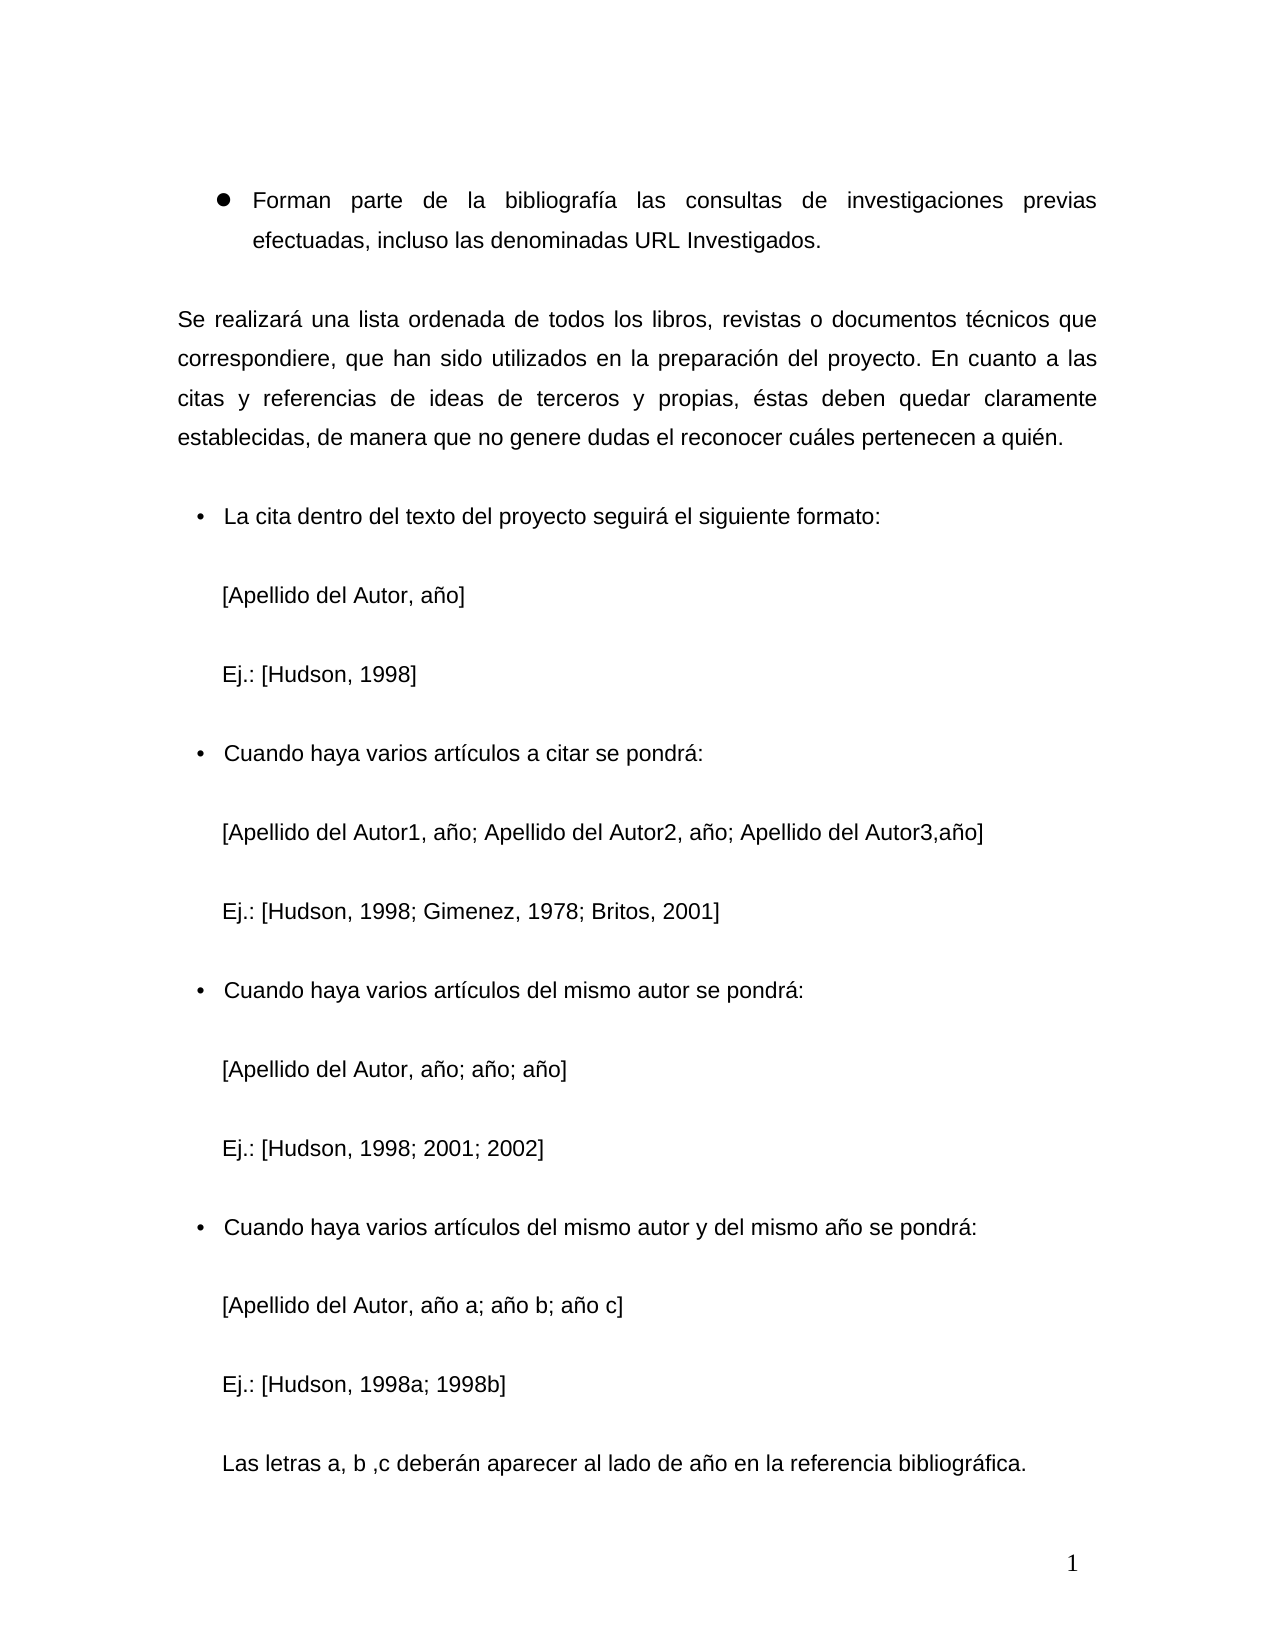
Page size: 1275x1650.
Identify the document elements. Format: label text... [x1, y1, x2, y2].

text Ej.: [Hudson, 1998; Gimenez, 1978; Britos, 2001] [177, 898, 1098, 924]
text Ej.: [Hudson, 1998] [177, 661, 1098, 687]
text • Cuando haya varios artículos a citar se pondrá: [177, 740, 1098, 766]
text [Apellido del Autor1, año; Apellido del Autor2, año; Apellido del Autor3,año] [177, 819, 1098, 845]
list Forman parte de la bibliografía las consultas de investigaciones previas efectuadas, incluso las denominadas URL Investigados. [215, 187, 1098, 253]
text Ej.: [Hudson, 1998; 2001; 2002] [177, 1134, 1098, 1161]
text [Apellido del Autor, año; año; año] [177, 1056, 1098, 1082]
text Las letras a, b ,c deberán aparecer al lado de año en la referencia bibliográfica. [177, 1450, 1098, 1477]
text • La cita dentro del texto del proyecto seguirá el siguiente formato: [177, 503, 1098, 529]
text Se realizará una lista ordenada de todos los libros, revistas o documentos técnicos que correspondiere, que han sido utilizados en la preparación del proyecto. En cuanto a las citas y referencias de ideas de terceros y propias, éstas deben quedar claramente establecidas, de manera que no genere dudas el reconocer cuáles pertenecen a quién. [177, 306, 1098, 450]
text [Apellido del Autor, año] [177, 582, 1098, 608]
text [Apellido del Autor, año a; año b; año c] [177, 1292, 1098, 1319]
text Ej.: [Hudson, 1998a; 1998b] [177, 1371, 1098, 1398]
text • Cuando haya varios artículos del mismo autor se pondrá: [177, 977, 1098, 1003]
text • Cuando haya varios artículos del mismo autor y del mismo año se pondrá: [177, 1213, 1098, 1240]
